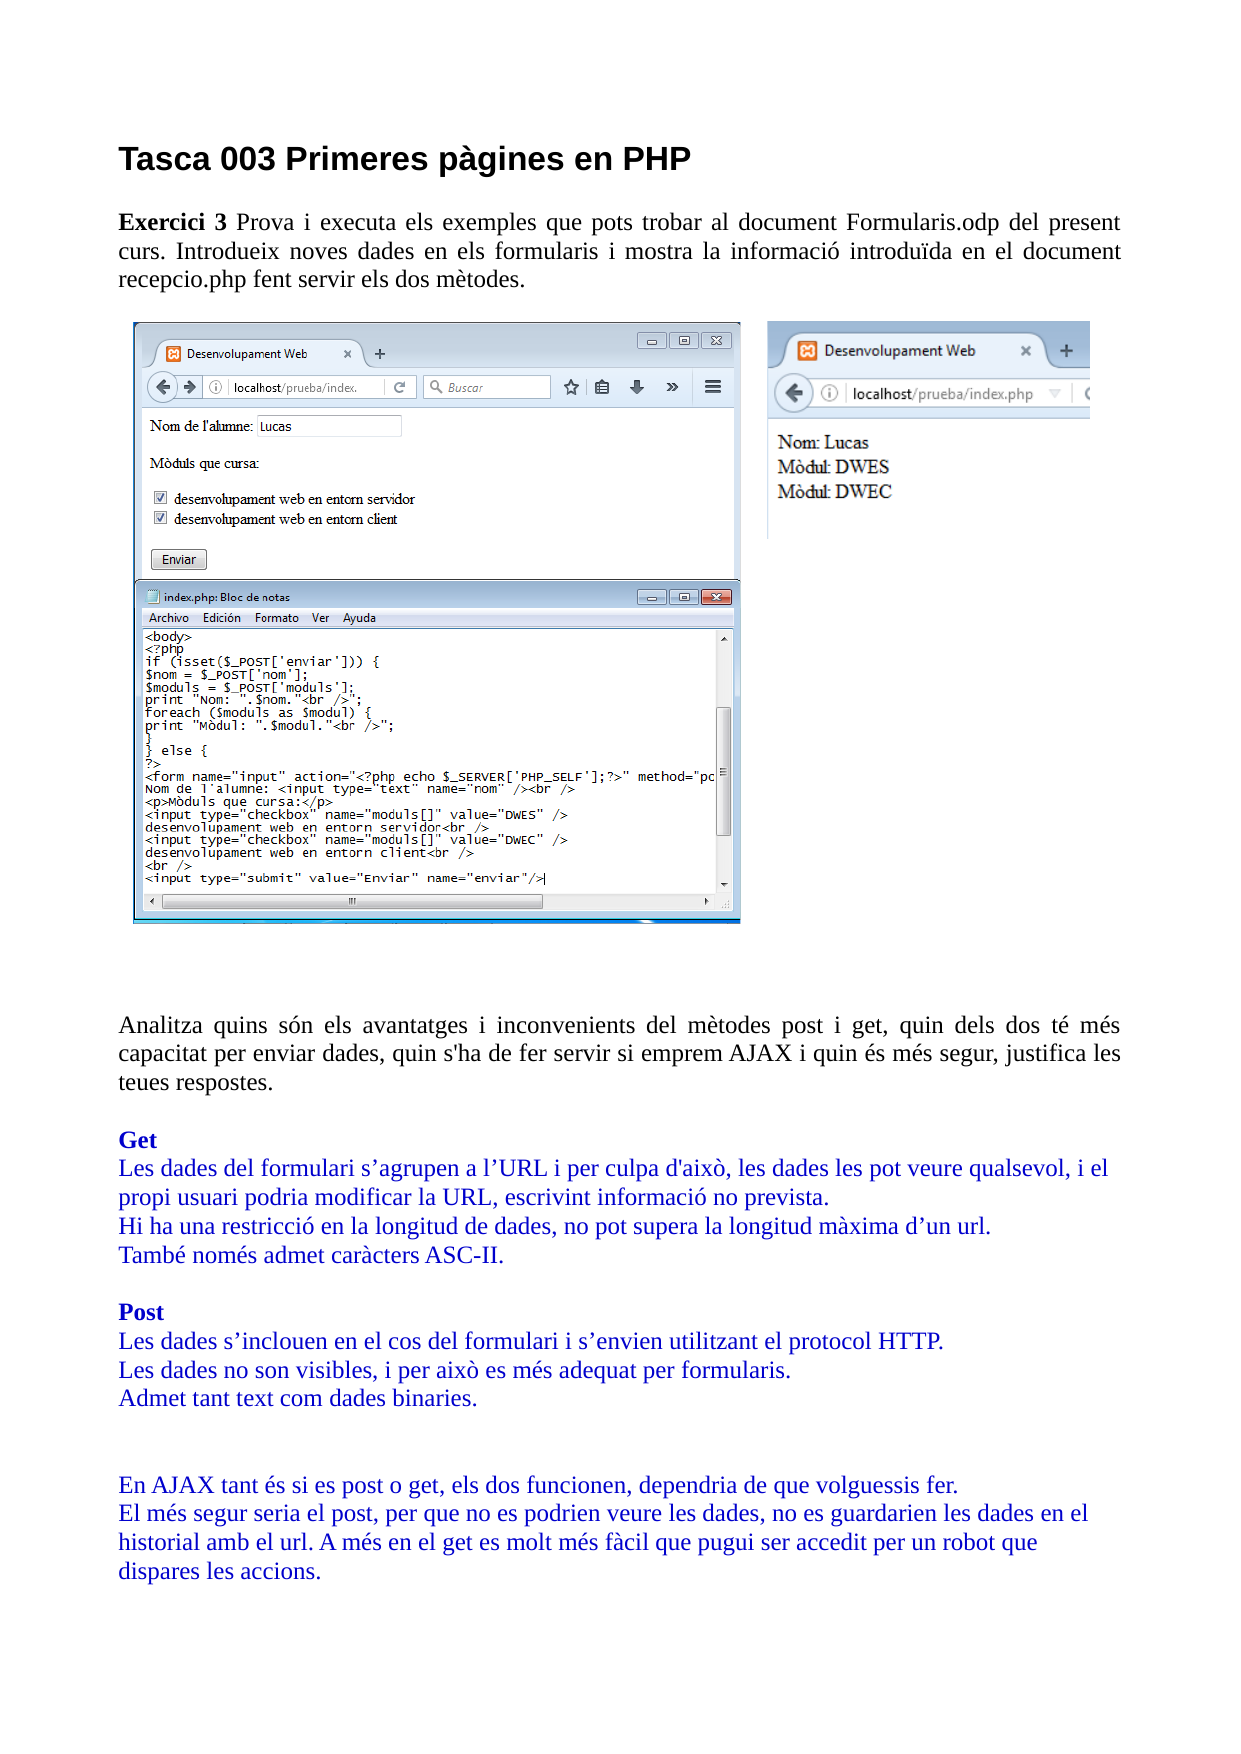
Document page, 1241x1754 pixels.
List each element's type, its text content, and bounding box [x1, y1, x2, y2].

text En AJAX tant és si es post o get, els dos funcionen, dependria de que volguessis fer. [118, 1470, 1122, 1498]
text Les dades s’inclouen en el cos del formulari i s’envien utilitzant el protocol HTTP. [118, 1326, 1122, 1355]
text Exercici 3 Prova i executa els exemples que pots trobar al document Formularis.odp del present curs. Introdueix noves dades en els formularis i mostra la informació introduïda en el document recepcio.php fent servir els dos mètodes. [118, 207, 1122, 293]
text El més segur seria el post, per que no es podrien veure les dades, no es guardarien les dades en el historial amb el url. A més en el get es molt més fàcil que pugui ser accedit per un robot que dispares les accions. [118, 1498, 1122, 1585]
picture [767, 321, 1090, 539]
text Post [118, 1297, 1122, 1326]
text Les dades no son visibles, i per això es més adequat per formularis. [118, 1355, 1122, 1383]
text Les dades del formulari s’agrupen a l’URL i per culpa d'això, les dades les pot veure qualsevol, i el propi usuari podria modificar la URL, escrivint informació no prevista. [118, 1153, 1122, 1211]
text Admet tant text com dades binaries. [118, 1383, 1122, 1412]
text Analitza quins són els avantatges i inconvenients del mètodes post i get, quin dels dos té més capacitat per enviar dades, quin s'ha de fer servir si emprem AJAX i quin és més segur, justifica les teues respostes. [118, 1010, 1122, 1096]
text També només admet caràcters ASC-II. [118, 1240, 1122, 1268]
text Get [118, 1125, 1122, 1153]
text Hi ha una restricció en la longitud de dades, no pot supera la longitud màxima d’un url. [118, 1211, 1122, 1240]
picture [133, 322, 741, 924]
